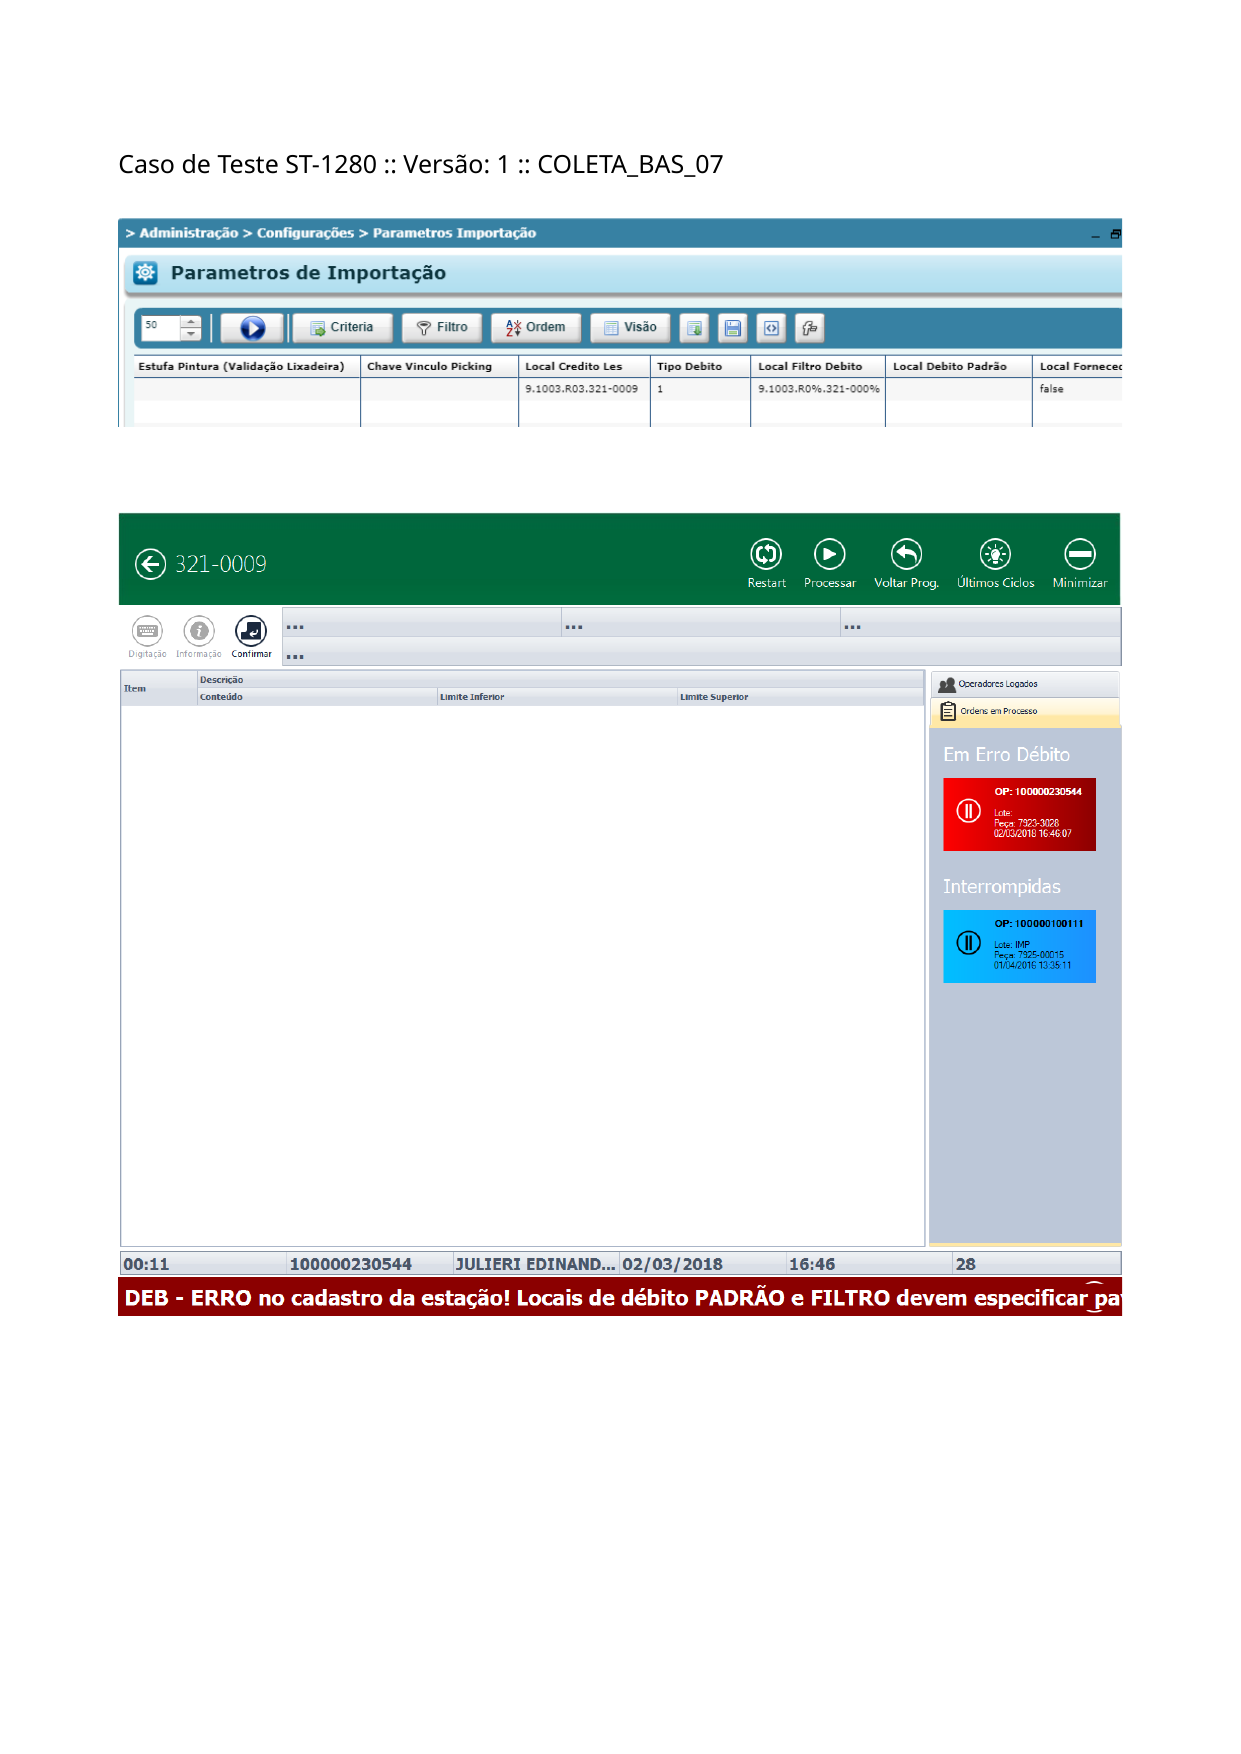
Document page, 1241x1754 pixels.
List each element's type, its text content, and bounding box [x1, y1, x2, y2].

picture [118, 512, 1123, 1316]
text Caso de Teste ST-1280 :: Versão: 1 :: COLETA_BAS_07 [118, 147, 1122, 181]
picture [118, 209, 1123, 427]
